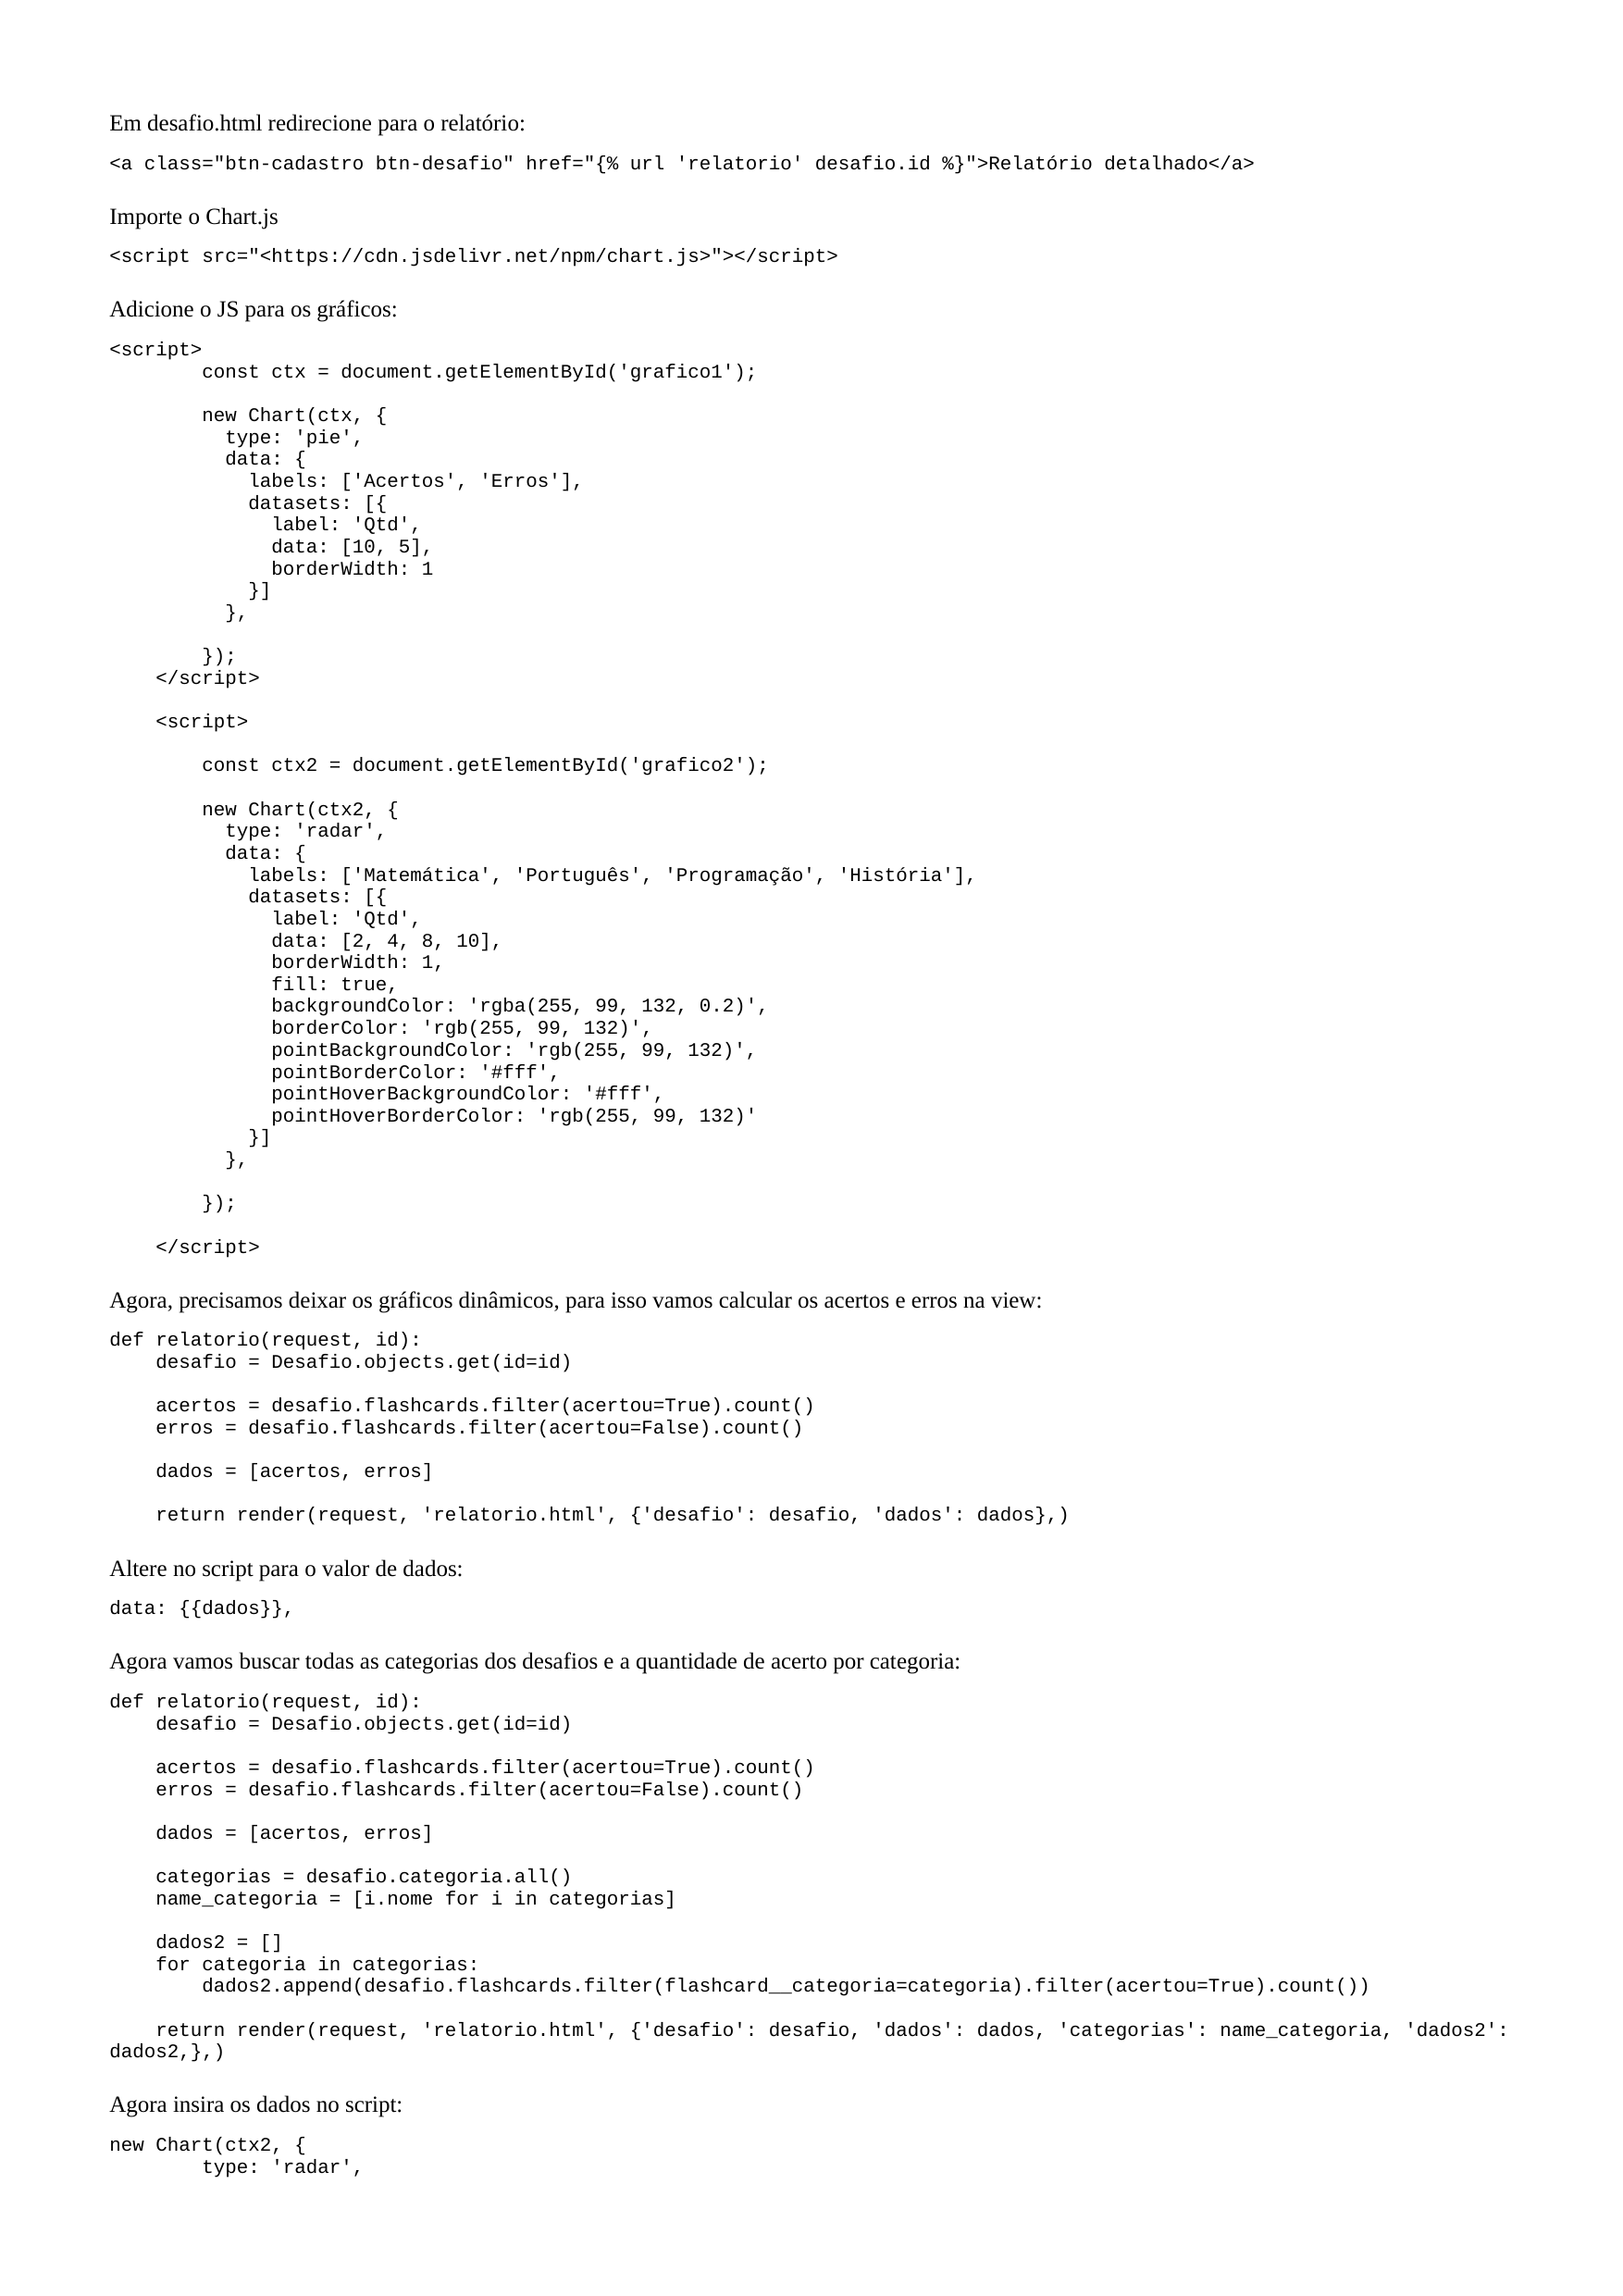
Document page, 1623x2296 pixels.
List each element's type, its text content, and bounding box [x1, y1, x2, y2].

text new Chart(ctx, { [109, 405, 1514, 428]
text new Chart(ctx2, { [109, 800, 1514, 821]
text data: [10, 5], [109, 537, 1514, 559]
text return render(request, 'relatorio.html', {'desafio': desafio, 'dados': dados, 'categorias': name_categoria, 'dados2': dados2,},) [109, 2020, 1514, 2064]
text datasets: [{ [109, 493, 1514, 515]
text data: { [109, 449, 1514, 471]
text type: 'radar', [109, 2157, 1514, 2178]
text Adicione o JS para os gráficos: [109, 295, 1514, 322]
text }); [109, 646, 1514, 668]
text acertos = desafio.flashcards.filter(acertou=True).count() [109, 1757, 1514, 1780]
text labels: ['Matemática', 'Português', 'Programação', 'História'], [109, 865, 1514, 887]
text borderColor: 'rgb(255, 99, 132)', [109, 1018, 1514, 1040]
text Agora insira os dados no script: [109, 2091, 1514, 2117]
text type: 'radar', [109, 821, 1514, 843]
text borderWidth: 1, [109, 952, 1514, 974]
text label: 'Qtd', [109, 909, 1514, 931]
text def relatorio(request, id): [109, 1330, 1514, 1352]
text borderWidth: 1 [109, 559, 1514, 580]
text pointBackgroundColor: 'rgb(255, 99, 132)', [109, 1040, 1514, 1061]
text }, [109, 1149, 1514, 1172]
text erros = desafio.flashcards.filter(acertou=False).count() [109, 1418, 1514, 1440]
text }); [109, 1193, 1514, 1215]
text acertos = desafio.flashcards.filter(acertou=True).count() [109, 1396, 1514, 1418]
text <script src="<https://cdn.jsdelivr.net/npm/chart.js>"></script> [109, 246, 1514, 268]
text }] [109, 580, 1514, 602]
text fill: true, [109, 974, 1514, 997]
text Em desafio.html redirecione para o relatório: [109, 109, 1514, 136]
text pointBorderColor: '#fff', [109, 1061, 1514, 1084]
text label: 'Qtd', [109, 515, 1514, 537]
text data: { [109, 843, 1514, 865]
text desafio = Desafio.objects.get(id=id) [109, 1714, 1514, 1735]
text pointHoverBorderColor: 'rgb(255, 99, 132)' [109, 1106, 1514, 1127]
text dados = [acertos, erros] [109, 1461, 1514, 1483]
text </script> [109, 668, 1514, 690]
text new Chart(ctx2, { [109, 2135, 1514, 2157]
text const ctx2 = document.getElementById('grafico2'); [109, 755, 1514, 777]
text </script> [109, 1237, 1514, 1259]
text dados2 = [] [109, 1932, 1514, 1955]
text Importe o Chart.js [109, 203, 1514, 230]
text Altere no script para o valor de dados: [109, 1555, 1514, 1581]
text data: {{dados}}, [109, 1598, 1514, 1620]
text <script> [109, 340, 1514, 362]
text name_categoria = [i.nome for i in categorias] [109, 1889, 1514, 1910]
text backgroundColor: 'rgba(255, 99, 132, 0.2)', [109, 997, 1514, 1018]
text labels: ['Acertos', 'Erros'], [109, 471, 1514, 493]
text return render(request, 'relatorio.html', {'desafio': desafio, 'dados': dados},) [109, 1506, 1514, 1527]
text <a class="btn-cadastro btn-desafio" href="{% url 'relatorio' desafio.id %}">Relatório detalhado</a> [109, 154, 1514, 175]
text def relatorio(request, id): [109, 1692, 1514, 1714]
text dados = [acertos, erros] [109, 1823, 1514, 1844]
text data: [2, 4, 8, 10], [109, 931, 1514, 952]
text <script> [109, 712, 1514, 734]
text }] [109, 1127, 1514, 1149]
text pointHoverBackgroundColor: '#fff', [109, 1084, 1514, 1106]
text Agora, precisamos deixar os gráficos dinâmicos, para isso vamos calcular os acertos e erros na view: [109, 1286, 1514, 1312]
text categorias = desafio.categoria.all() [109, 1867, 1514, 1889]
text desafio = Desafio.objects.get(id=id) [109, 1352, 1514, 1374]
text Agora vamos buscar todas as categorias dos desafios e a quantidade de acerto por categoria: [109, 1647, 1514, 1674]
text dados2.append(desafio.flashcards.filter(flashcard__categoria=categoria).filter(acertou=True).count()) [109, 1976, 1514, 1998]
text type: 'pie', [109, 428, 1514, 449]
text erros = desafio.flashcards.filter(acertou=False).count() [109, 1780, 1514, 1801]
text }, [109, 602, 1514, 624]
text for categoria in categorias: [109, 1955, 1514, 1976]
text datasets: [{ [109, 887, 1514, 909]
text const ctx = document.getElementById('grafico1'); [109, 362, 1514, 383]
